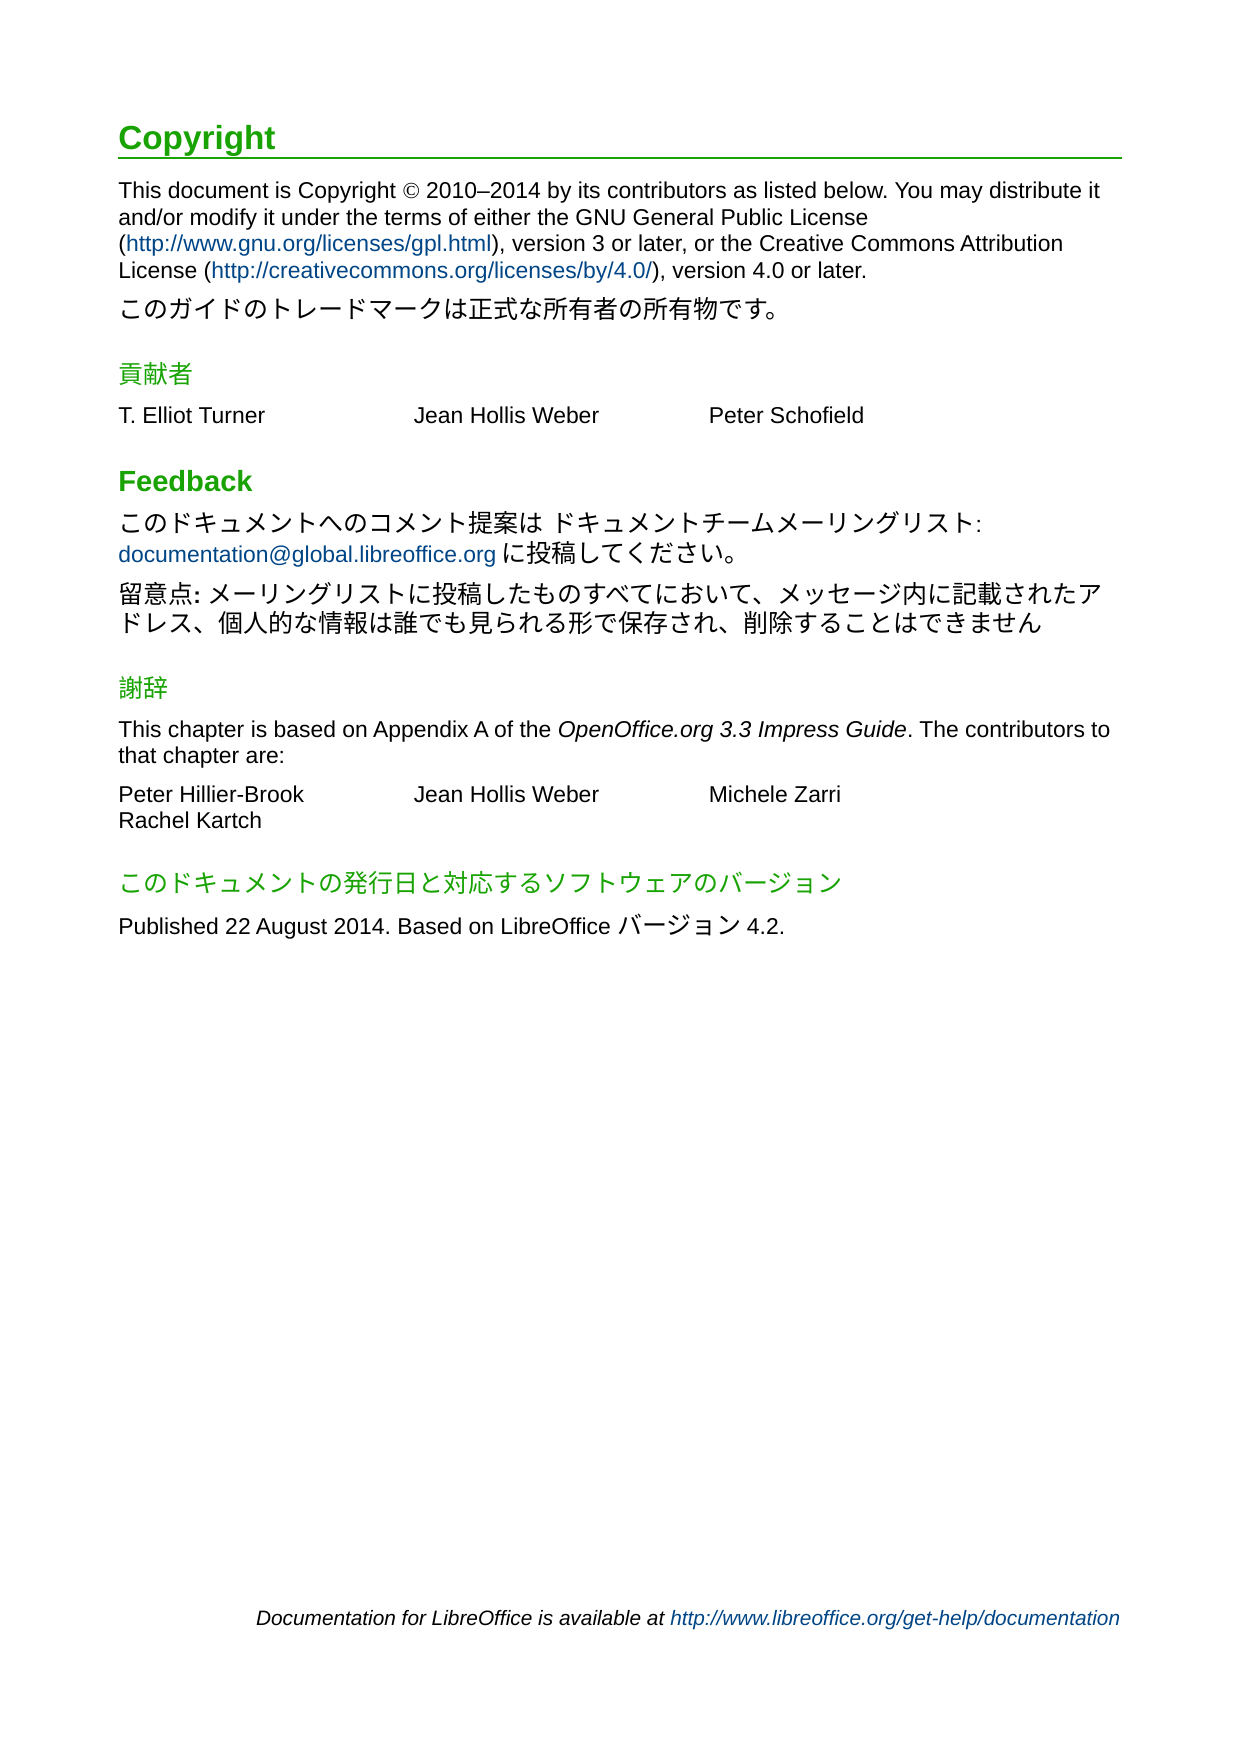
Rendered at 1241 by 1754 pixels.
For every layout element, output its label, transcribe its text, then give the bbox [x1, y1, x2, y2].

subtitle Feedback [118, 464, 1122, 497]
text This chapter is based on Appendix A of the OpenOffice.org 3.3 Impress Guide. The contributors to that chapter are: [118, 716, 1122, 768]
text Peter Hillier-Brook Jean Hollis Weber Michele Zarri Rachel Kartch [118, 781, 1122, 834]
text This document is Copyright © 2010–2014 by its contributors as listed below. You may distribute it and/or modify it under the terms of either the GNU General Public License (http://www.gnu.org/licenses/gpl.html), version 3 or later, or the Creative Commons Attribution License (http://creativecommons.org/licenses/by/4.0/), version 4.0 or later. [118, 177, 1122, 283]
subtitle このドキュメントの発行日と対応するソフトウェアのバージョン [118, 869, 1122, 898]
text Published 22 August 2014. Based on LibreOffice バージョン4.2. [118, 911, 1122, 940]
text T. Elliot Turner Jean Hollis Weber Peter Schofield [118, 402, 1122, 428]
subtitle 貢献者 [118, 360, 1122, 389]
subtitle 謝辞 [118, 674, 1122, 703]
text このドキュメントへのコメント提案は ドキュメントチームメーリングリスト: documentation@global.libreoffice.orgに投稿してください。 [118, 509, 1122, 568]
text 留意点: メーリングリストに投稿したものすべてにおいて、メッセージ内に記載されたアドレス、個人的な情報は誰でも見られる形で保存され、削除することはできません [118, 580, 1122, 639]
text このガイドのトレードマークは正式な所有者の所有物です。 [118, 296, 1122, 325]
subtitle Copyright [118, 118, 1122, 157]
